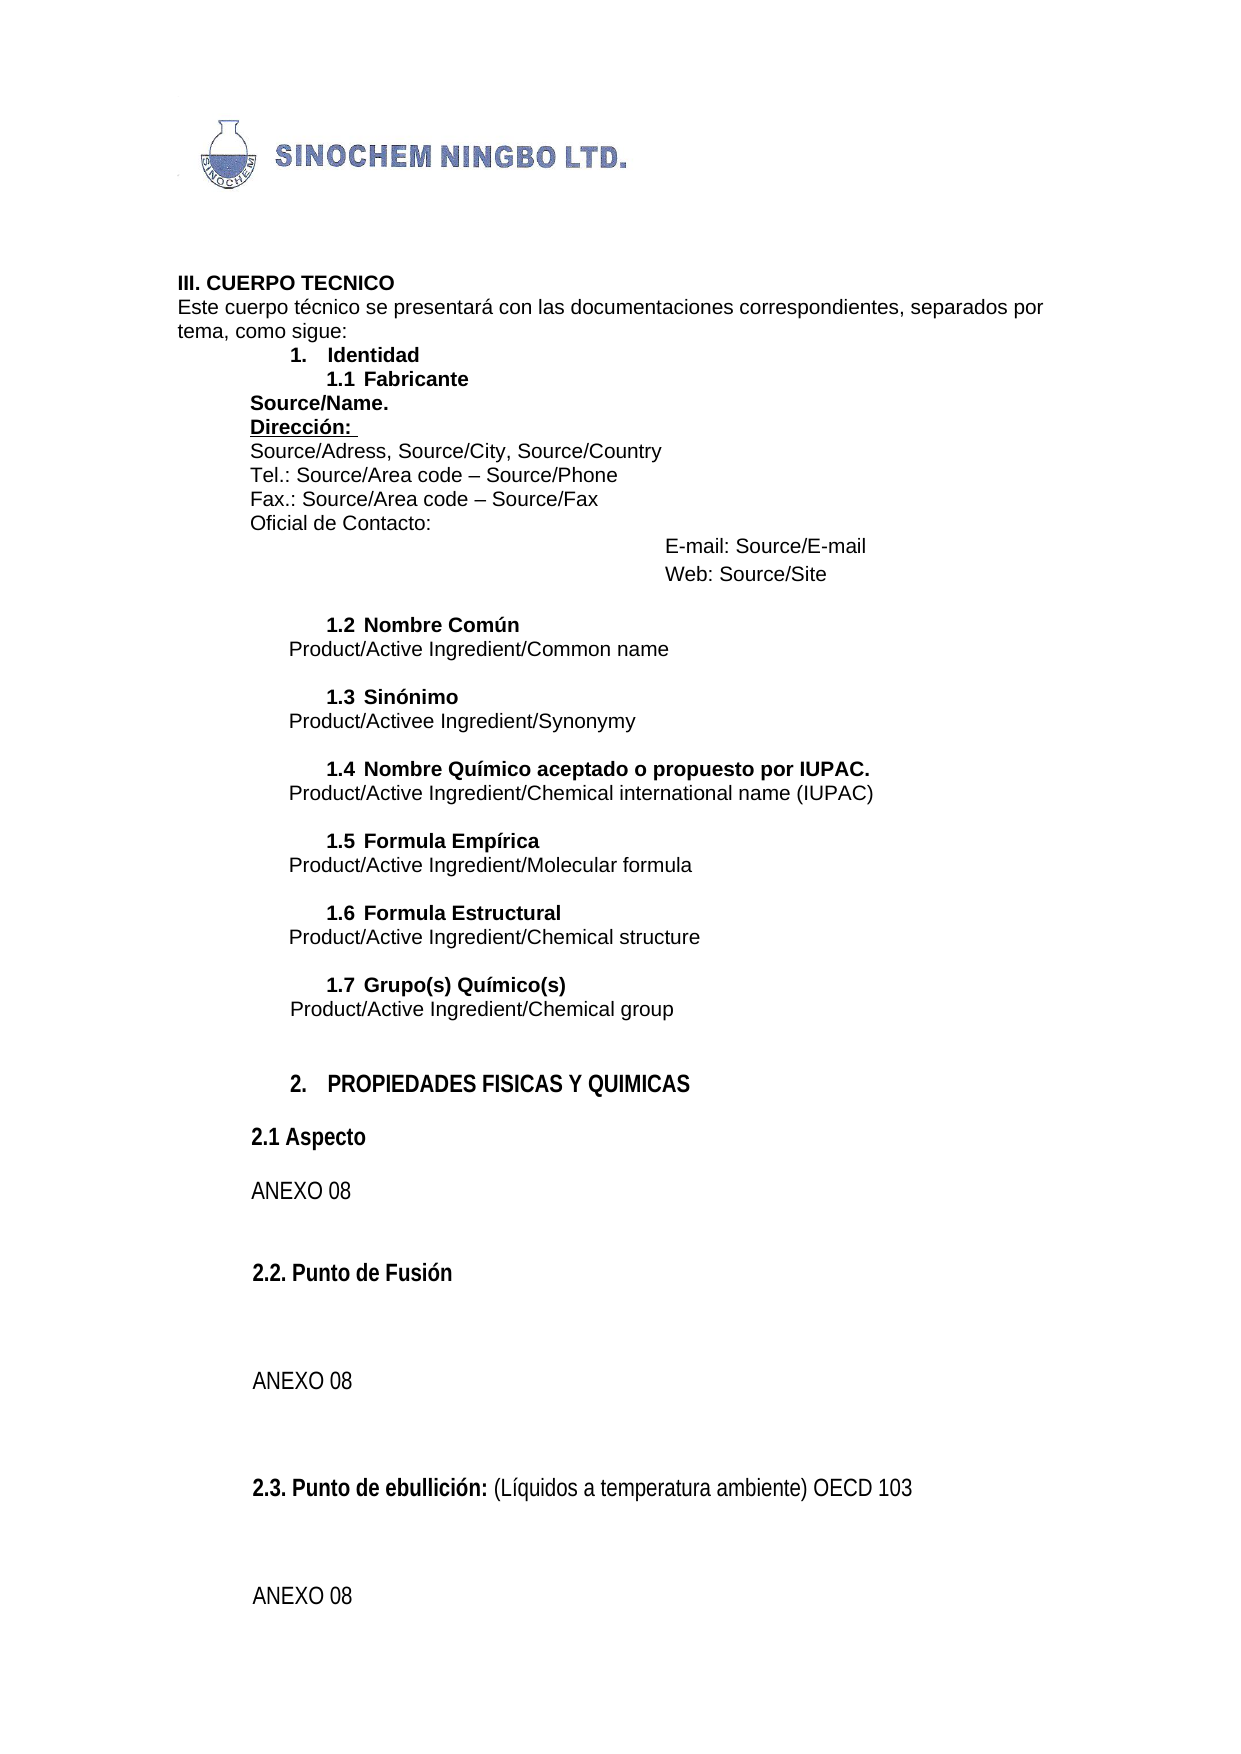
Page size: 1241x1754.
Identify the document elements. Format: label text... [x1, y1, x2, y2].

list Product/Active Ingredient/Molecular formula [288, 853, 1063, 877]
list Product/Activee Ingredient/Synonymy [288, 709, 1063, 733]
list Fax.: Source/Area code – Source/Fax [177, 486, 1063, 510]
list Formula Empírica [326, 829, 1063, 853]
text 2.1 Aspecto [251, 1122, 1063, 1151]
list 2.2. Punto de Fusión [252, 1258, 1063, 1287]
list 2.3. Punto de ebullición: (Líquidos a temperatura ambiente) OECD 103 [252, 1473, 1063, 1502]
list ANEXO 08 [252, 1366, 1063, 1394]
list Source/Name. [177, 391, 1063, 414]
list Nombre Químico aceptado o propuesto por IUPAC. [326, 757, 1063, 781]
text Product/Active Ingredient/Chemical group [290, 997, 1063, 1021]
list Source/Adress, Source/City, Source/Country [177, 438, 1063, 462]
list Fabricante [326, 367, 1063, 391]
list Sinónimo [326, 685, 1063, 709]
list Grupo(s) Químico(s) [326, 973, 1063, 997]
text ANEXO 08 [177, 1176, 1063, 1205]
list Identidad [290, 343, 1063, 367]
list Formula Estructural [326, 901, 1063, 925]
list Nombre Común [326, 613, 1063, 637]
list ANEXO 08 [252, 1581, 1063, 1609]
text E-mail: Source/E-mail [177, 534, 1063, 558]
list Oficial de Contacto: [177, 510, 1063, 534]
text III. CUERPO TECNICO [177, 271, 1063, 295]
text Web: Source/Site [177, 562, 1063, 586]
text Este cuerpo técnico se presentará con las documentaciones correspondientes, separados por tema, como sigue: [177, 295, 1063, 343]
list PROPIEDADES FISICAS Y QUIMICAS [290, 1068, 1063, 1097]
list Product/Active Ingredient/Chemical international name (IUPAC) [288, 781, 1063, 805]
list Tel.: Source/Area code – Source/Phone [177, 462, 1063, 486]
list Product/Active Ingredient/Chemical structure [288, 925, 1063, 949]
list Dirección: [177, 414, 1063, 438]
list Product/Active Ingredient/Common name [288, 637, 1063, 661]
